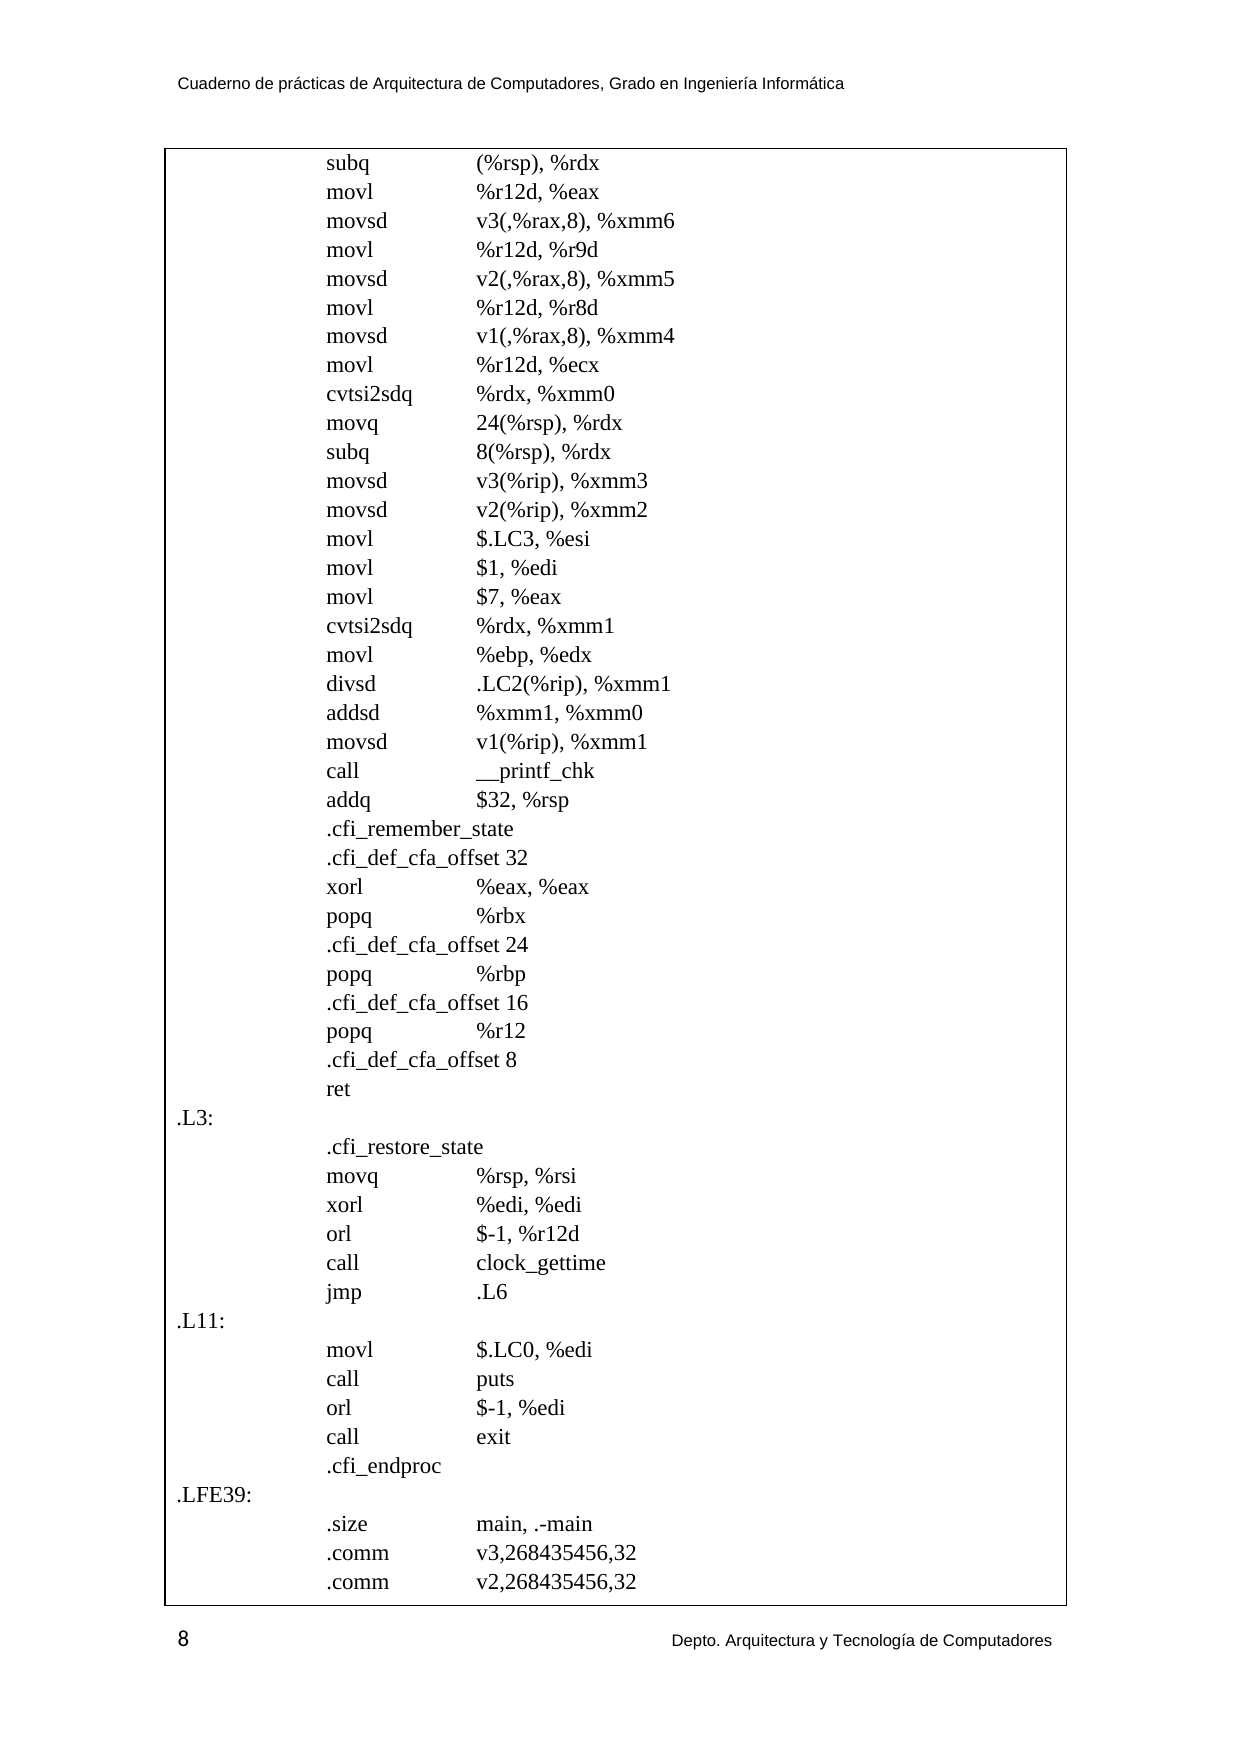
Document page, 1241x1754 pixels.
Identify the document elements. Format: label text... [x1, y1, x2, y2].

table_header subq (%rsp), %rdx movl %r12d, %eax movsd v3(,%rax,8), %xmm6 movl %r12d, %r9d movsd v2(,%rax,8), %xmm5 movl %r12d, %r8d movsd v1(,%rax,8), %xmm4 movl %r12d, %ecx cvtsi2sdq %rdx, %xmm0 movq 24(%rsp), %rdx subq 8(%rsp), %rdx movsd v3(%rip), %xmm3 movsd v2(%rip), %xmm2 movl $.LC3, %esi movl $1, %edi movl $7, %eax cvtsi2sdq %rdx, %xmm1 movl %ebp, %edx divsd .LC2(%rip), %xmm1 addsd %xmm1, %xmm0 movsd v1(%rip), %xmm1 call __printf_chk addq $32, %rsp .cfi_remember_state .cfi_def_cfa_offset 32 xorl %eax, %eax popq %rbx .cfi_def_cfa_offset 24 popq %rbp .cfi_def_cfa_offset 16 popq %r12 .cfi_def_cfa_offset 8 ret .L3: .cfi_restore_state movq %rsp, %rsi xorl %edi, %edi orl $-1, %r12d call clock_gettime jmp .L6 .L11: movl $.LC0, %edi call puts orl $-1, %edi call exit .cfi_endproc .LFE39: .size main, .-main .comm v3,268435456,32 .comm v2,268435456,32 [166, 149, 1066, 1605]
